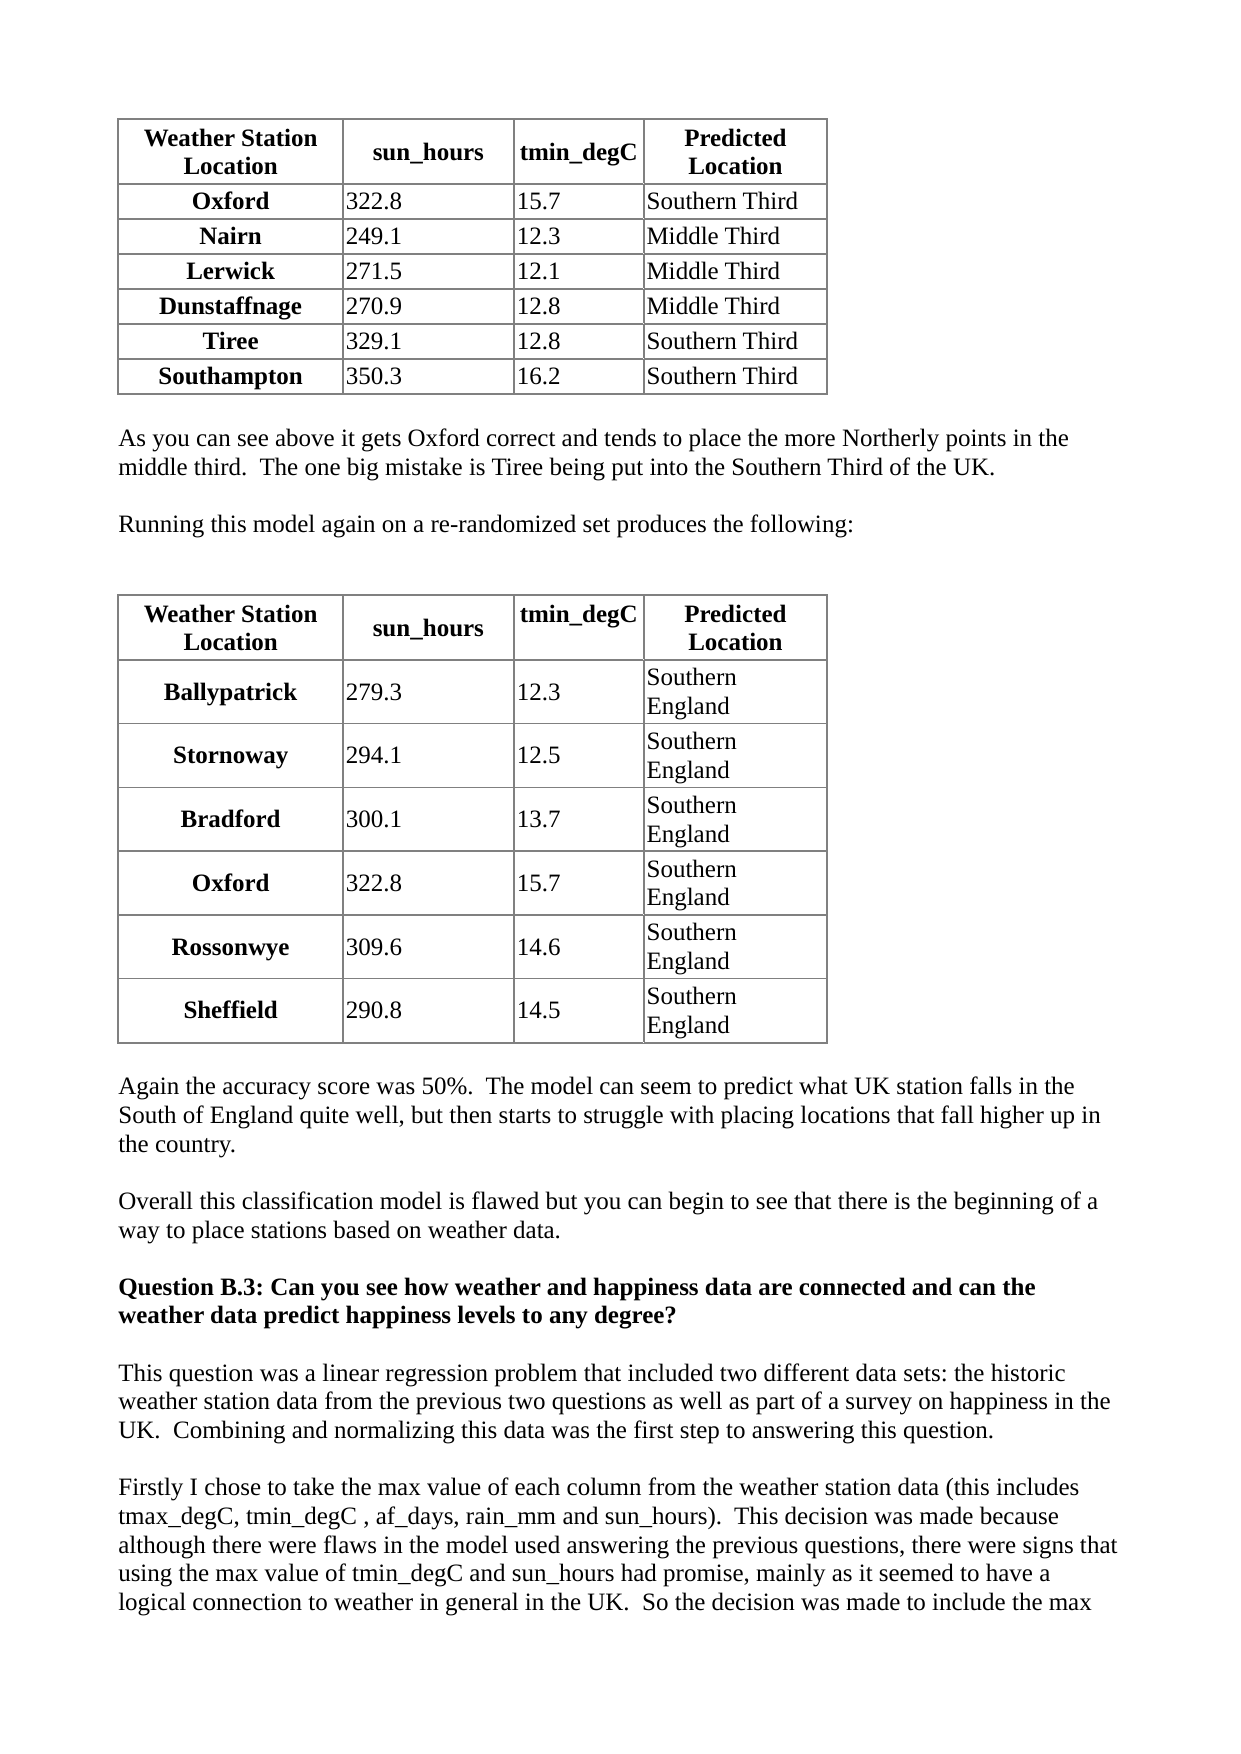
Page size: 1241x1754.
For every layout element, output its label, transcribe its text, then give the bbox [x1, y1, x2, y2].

table_cell 15.7 [515, 185, 643, 218]
table_header tmin_degC [515, 120, 643, 183]
table_cell 350.3 [344, 360, 513, 393]
text Again the accuracy score was 50%. The model can seem to predict what UK station falls in the South of England quite well, but then starts to struggle with placing locations that fall higher up in the country. [118, 1071, 1122, 1158]
table_cell Stornoway [119, 724, 342, 787]
table_cell Sheffield [119, 979, 342, 1042]
table_cell Southern Third [645, 185, 826, 218]
table_cell Oxford [119, 852, 342, 914]
table_cell Southern Third [645, 325, 826, 358]
table_cell 249.1 [344, 220, 513, 253]
table_cell Middle Third [645, 220, 826, 253]
table_header Weather Station Location [119, 120, 342, 183]
table_cell Middle Third [645, 255, 826, 288]
table_cell Southern England [645, 788, 826, 850]
table_cell Southern England [645, 724, 826, 787]
text This question was a linear regression problem that included two different data sets: the historic weather station data from the previous two questions as well as part of a survey on happiness in the UK. Combining and normalizing this data was the first step to answering this question. [118, 1358, 1122, 1444]
table_cell 12.1 [515, 255, 643, 288]
table_header sun_hours [344, 596, 513, 659]
table_header sun_hours [344, 120, 513, 183]
table_header Predicted Location [645, 596, 826, 659]
table_cell 12.8 [515, 290, 643, 323]
table_cell Tiree [119, 325, 342, 358]
table_cell 14.5 [515, 979, 643, 1042]
table_cell 300.1 [344, 788, 513, 850]
text Overall this classification model is flawed but you can begin to see that there is the beginning of a way to place stations based on weather data. [118, 1186, 1122, 1243]
text As you can see above it gets Oxford correct and tends to place the more Northerly points in the middle third. The one big mistake is Tiree being put into the Southern Third of the UK. [118, 423, 1122, 480]
table_cell 322.8 [344, 852, 513, 914]
table_cell 322.8 [344, 185, 513, 218]
table_cell 15.7 [515, 852, 643, 914]
table_header Weather Station Location [119, 596, 342, 659]
table_cell 329.1 [344, 325, 513, 358]
table_cell 309.6 [344, 916, 513, 978]
table_cell Southern England [645, 979, 826, 1042]
table_cell 290.8 [344, 979, 513, 1042]
table_cell Southampton [119, 360, 342, 393]
table_cell Rossonwye [119, 916, 342, 978]
table_cell Nairn [119, 220, 342, 253]
table_cell 12.5 [515, 724, 643, 787]
table_cell 279.3 [344, 661, 513, 723]
table_cell Oxford [119, 185, 342, 218]
table_cell 271.5 [344, 255, 513, 288]
table_cell 12.8 [515, 325, 643, 358]
table_cell Lerwick [119, 255, 342, 288]
table_cell Southern England [645, 852, 826, 914]
table_cell Middle Third [645, 290, 826, 323]
table_cell 14.6 [515, 916, 643, 978]
table_header Predicted Location [645, 120, 826, 183]
text Question B.3: Can you see how weather and happiness data are connected and can the weather data predict happiness levels to any degree? [118, 1272, 1122, 1329]
table_cell Southern England [645, 916, 826, 978]
table_cell 270.9 [344, 290, 513, 323]
table_cell 12.3 [515, 661, 643, 723]
table_cell Ballypatrick [119, 661, 342, 723]
table_cell Southern Third [645, 360, 826, 393]
text Running this model again on a re-randomized set produces the following: [118, 509, 1122, 537]
text Firstly I chose to take the max value of each column from the weather station data (this includes tmax_degC, tmin_degC , af_days, rain_mm and sun_hours). This decision was made because although there were flaws in the model used answering the previous questions, there were signs that using the max value of tmin_degC and sun_hours had promise, mainly as it seemed to have a logical connection to weather in general in the UK. So the decision was made to include the max [118, 1472, 1122, 1616]
table_cell Bradford [119, 788, 342, 850]
table_cell 16.2 [515, 360, 643, 393]
table_cell Dunstaffnage [119, 290, 342, 323]
table_cell Southern England [645, 661, 826, 723]
table_header tmin_degC [515, 596, 643, 659]
table_cell 294.1 [344, 724, 513, 787]
table_cell 12.3 [515, 220, 643, 253]
table_cell 13.7 [515, 788, 643, 850]
